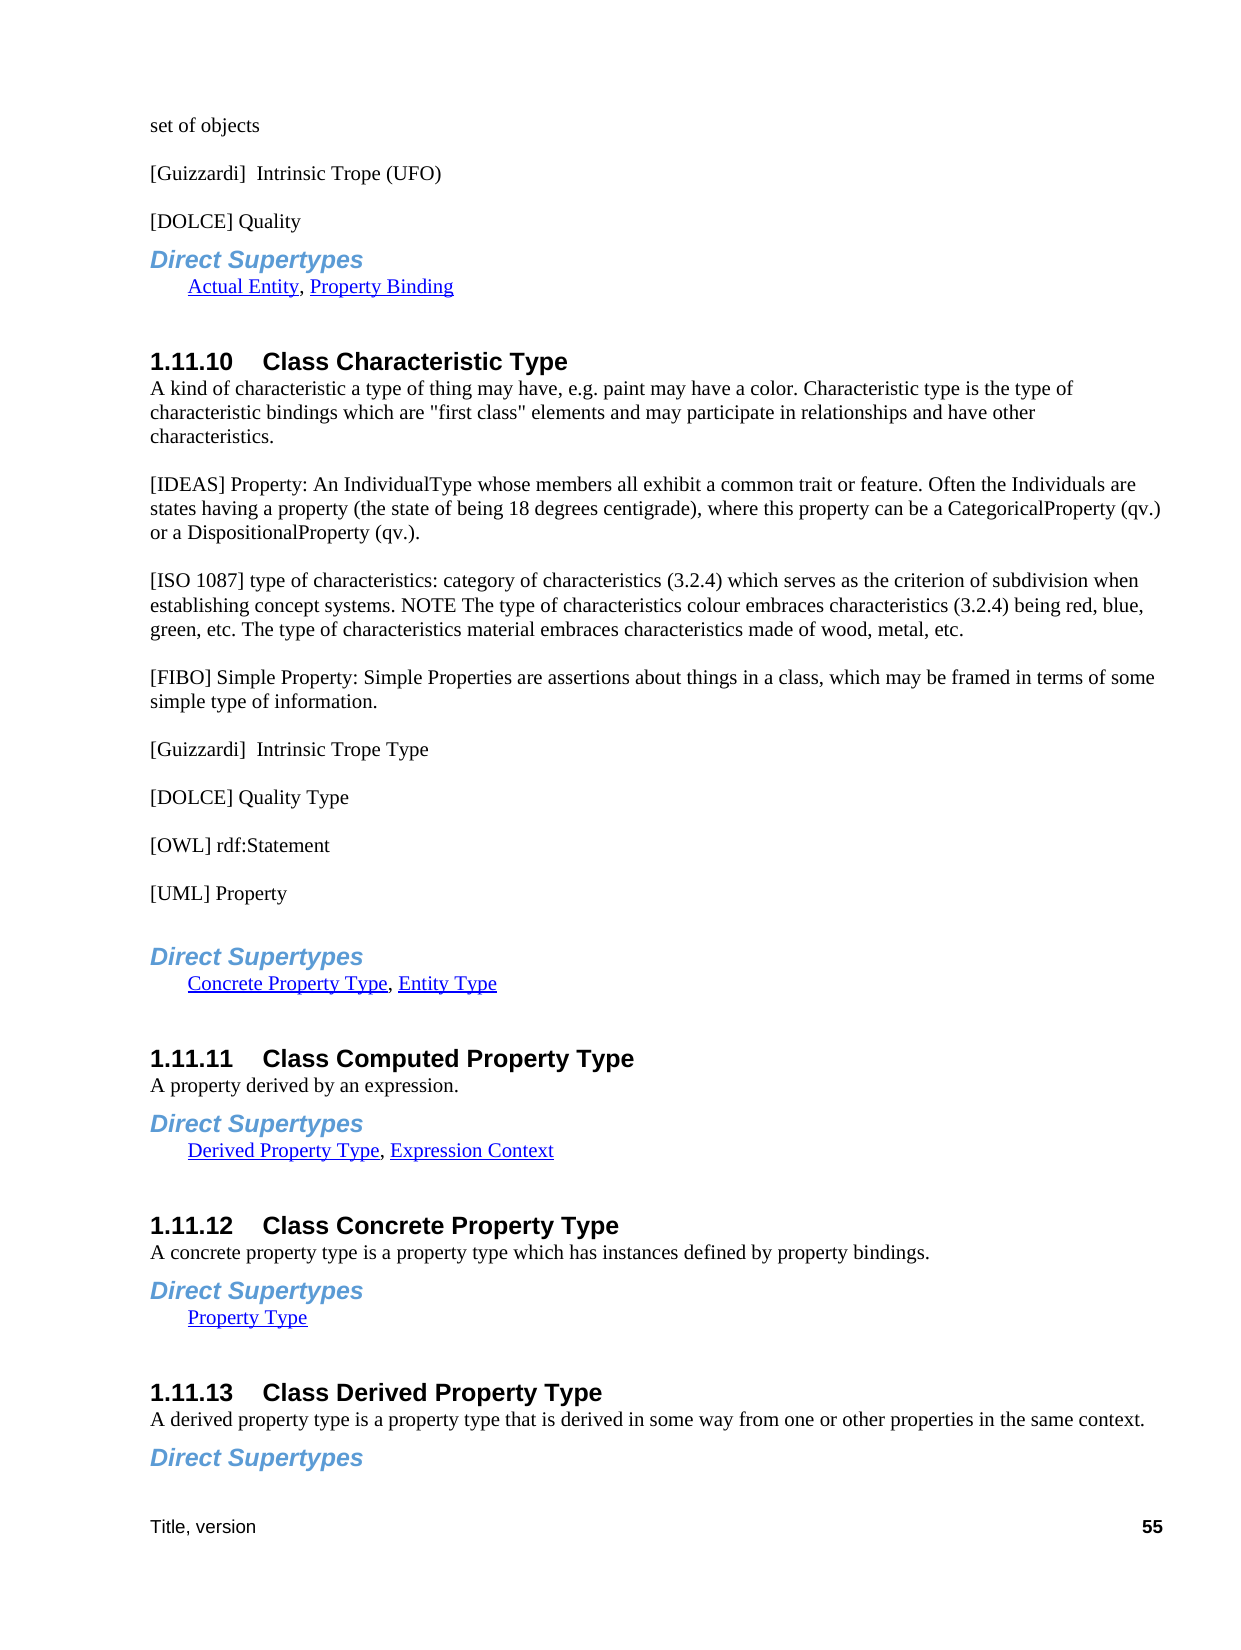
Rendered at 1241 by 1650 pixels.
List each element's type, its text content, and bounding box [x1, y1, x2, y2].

subtitle Class Derived Property Type [150, 1378, 1165, 1407]
subtitle Class Computed Property Type [150, 1044, 1165, 1072]
subtitle Direct Supertypes [150, 1443, 1165, 1472]
subtitle Direct Supertypes [150, 245, 1165, 274]
text set of objects [Guizzardi] Intrinsic Trope (UFO) [DOLCE] Quality [150, 112, 1165, 233]
text Actual Entity, Property Binding [187, 274, 1165, 298]
text A derived property type is a property type that is derived in some way from one or other properties in the same context. [150, 1407, 1165, 1431]
subtitle Class Characteristic Type [150, 347, 1165, 376]
text A concrete property type is a property type which has instances defined by property bindings. [150, 1240, 1165, 1264]
subtitle Direct Supertypes [150, 942, 1165, 971]
text A kind of characteristic a type of thing may have, e.g. paint may have a color. Characteristic type is the type of characteristic bindings which are "first class" elements and may participate in relationships and have other characteristics. [IDEAS] Property: An IndividualType whose members all exhibit a common trait or feature. Often the Individuals are states having a property (the state of being 18 degrees centigrade), where this property can be a CategoricalProperty (qv.) or a DispositionalProperty (qv.). [ISO 1087] type of characteristics: category of characteristics (3.2.4) which serves as the criterion of subdivision when establishing concept systems. NOTE The type of characteristics colour embraces characteristics (3.2.4) being red, blue, green, etc. The type of characteristics material embraces characteristics made of wood, metal, etc. [FIBO] Simple Property: Simple Properties are assertions about things in a class, which may be framed in terms of some simple type of information. [Guizzardi] Intrinsic Trope Type [DOLCE] Quality Type [OWL] rdf:Statement [UML] Property [150, 376, 1165, 929]
subtitle Direct Supertypes [150, 1109, 1165, 1138]
text Concrete Property Type, Entity Type [187, 971, 1165, 995]
subtitle Direct Supertypes [150, 1276, 1165, 1305]
subtitle Class Concrete Property Type [150, 1211, 1165, 1240]
text Property Type [187, 1305, 1165, 1329]
text A property derived by an expression. [150, 1072, 1165, 1097]
text Derived Property Type, Expression Context [187, 1138, 1165, 1162]
